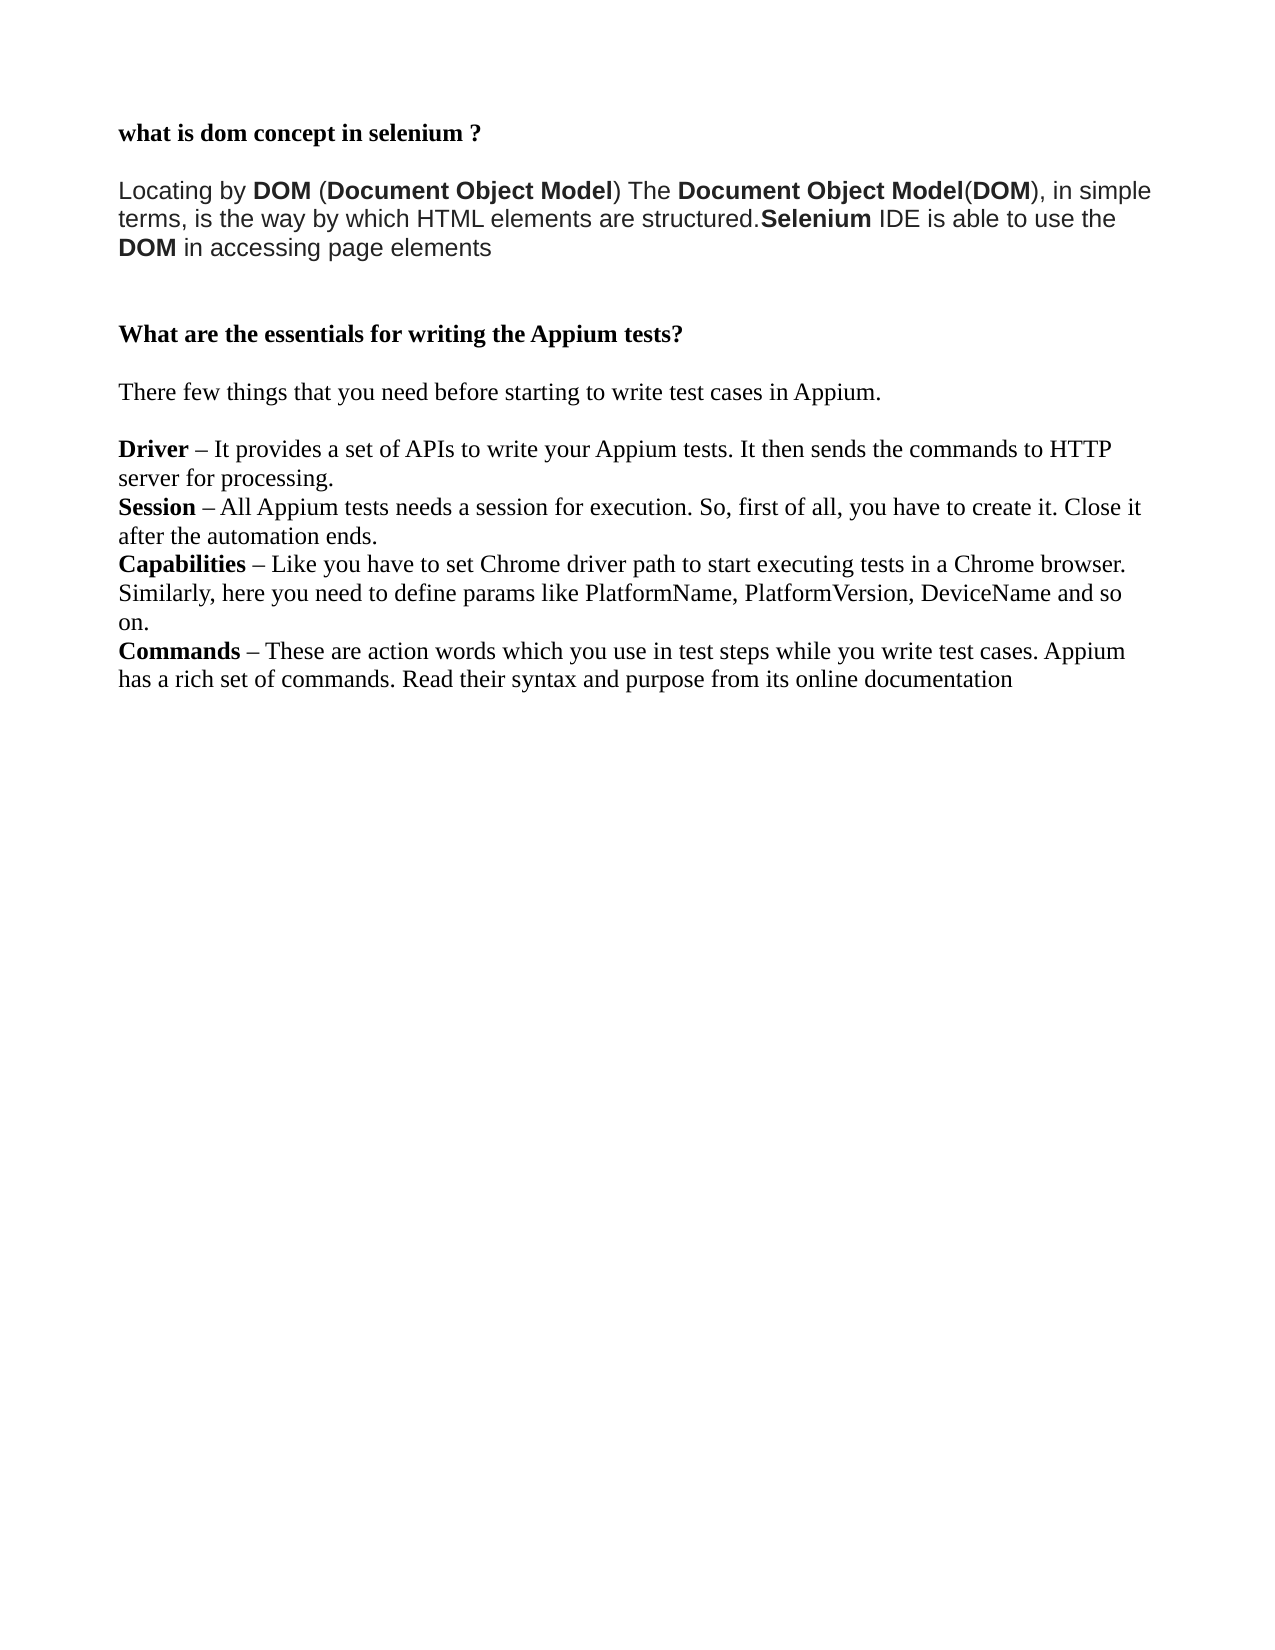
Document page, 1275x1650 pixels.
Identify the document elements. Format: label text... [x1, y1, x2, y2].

text Commands – These are action words which you use in test steps while you write test cases. Appium has a rich set of commands. Read their syntax and purpose from its online documentation [118, 636, 1157, 693]
text Locating by DOM (Document Object Model) The Document Object Model(DOM), in simple terms, is the way by which HTML elements are structured.Selenium IDE is able to use the DOM in accessing page elements [118, 176, 1157, 262]
text There few things that you need before starting to write test cases in Appium. [118, 377, 1157, 406]
text Capabilities – Like you have to set Chrome driver path to start executing tests in a Chrome browser. Similarly, here you need to define params like PlatformName, PlatformVersion, DeviceName and so on. [118, 549, 1157, 636]
text Session – All Appium tests needs a session for execution. So, first of all, you have to create it. Close it after the automation ends. [118, 492, 1157, 549]
text Driver – It provides a set of APIs to write your Appium tests. It then sends the commands to HTTP server for processing. [118, 434, 1157, 492]
text What are the essentials for writing the Appium tests? [118, 319, 1157, 348]
text what is dom concept in selenium ? [118, 118, 1157, 147]
